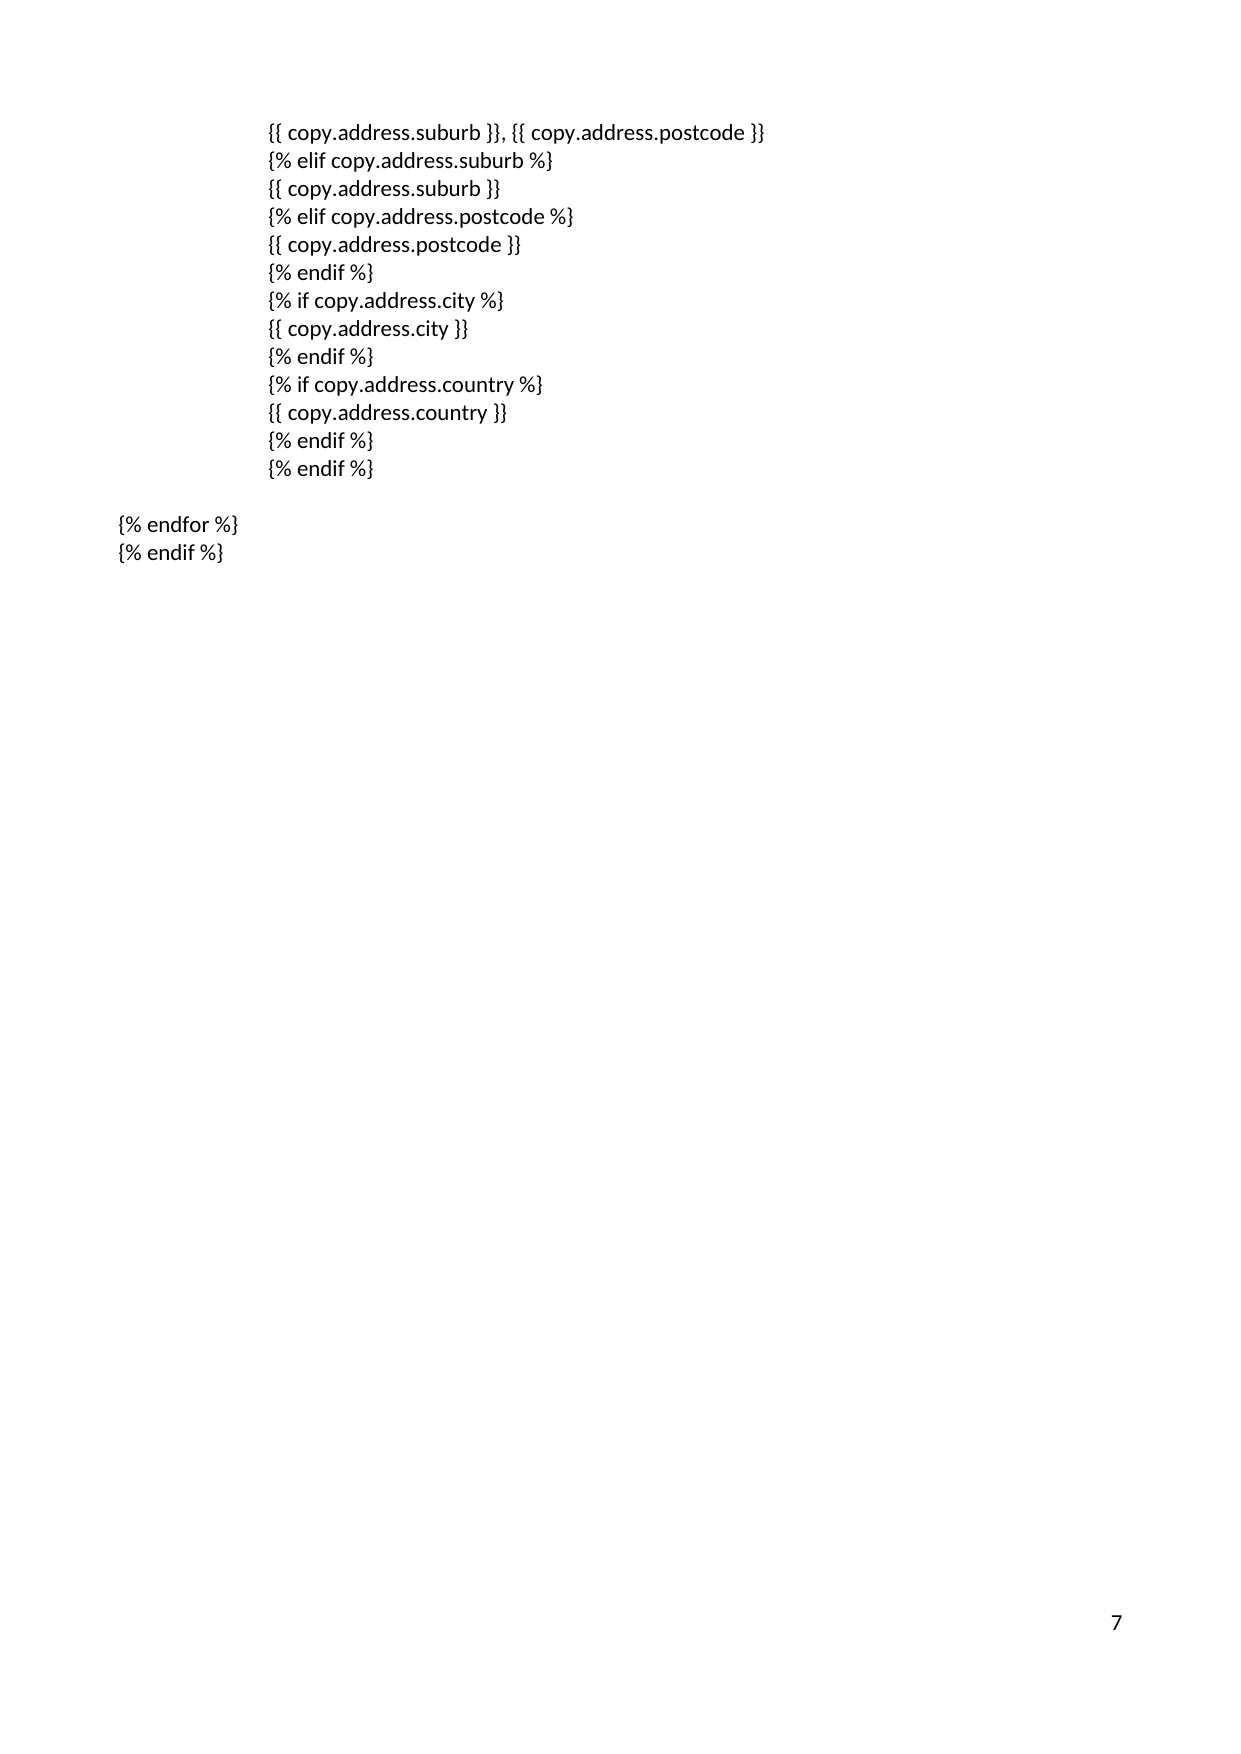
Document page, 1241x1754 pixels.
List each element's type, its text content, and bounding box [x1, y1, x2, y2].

text {% if copy.address.country %} [118, 370, 1122, 398]
text {% endfor %} [118, 510, 1122, 538]
text {% endif %} [118, 342, 1122, 370]
text {% endif %} [118, 258, 1122, 286]
text {% elif copy.address.postcode %} [118, 202, 1122, 230]
text {{ copy.address.postcode }} [118, 230, 1122, 258]
text {% if copy.address.city %} [118, 286, 1122, 314]
text {{ copy.address.country }} [118, 398, 1122, 426]
text {{ copy.address.suburb }} [118, 174, 1122, 202]
text {% endif %} [118, 426, 1122, 454]
text {{ copy.address.city }} [118, 314, 1122, 342]
text {% endif %} [118, 454, 1122, 482]
text {% elif copy.address.suburb %} [118, 146, 1122, 174]
text {% endif %} [118, 538, 1122, 566]
text {{ copy.address.suburb }}, {{ copy.address.postcode }} [118, 118, 1122, 146]
